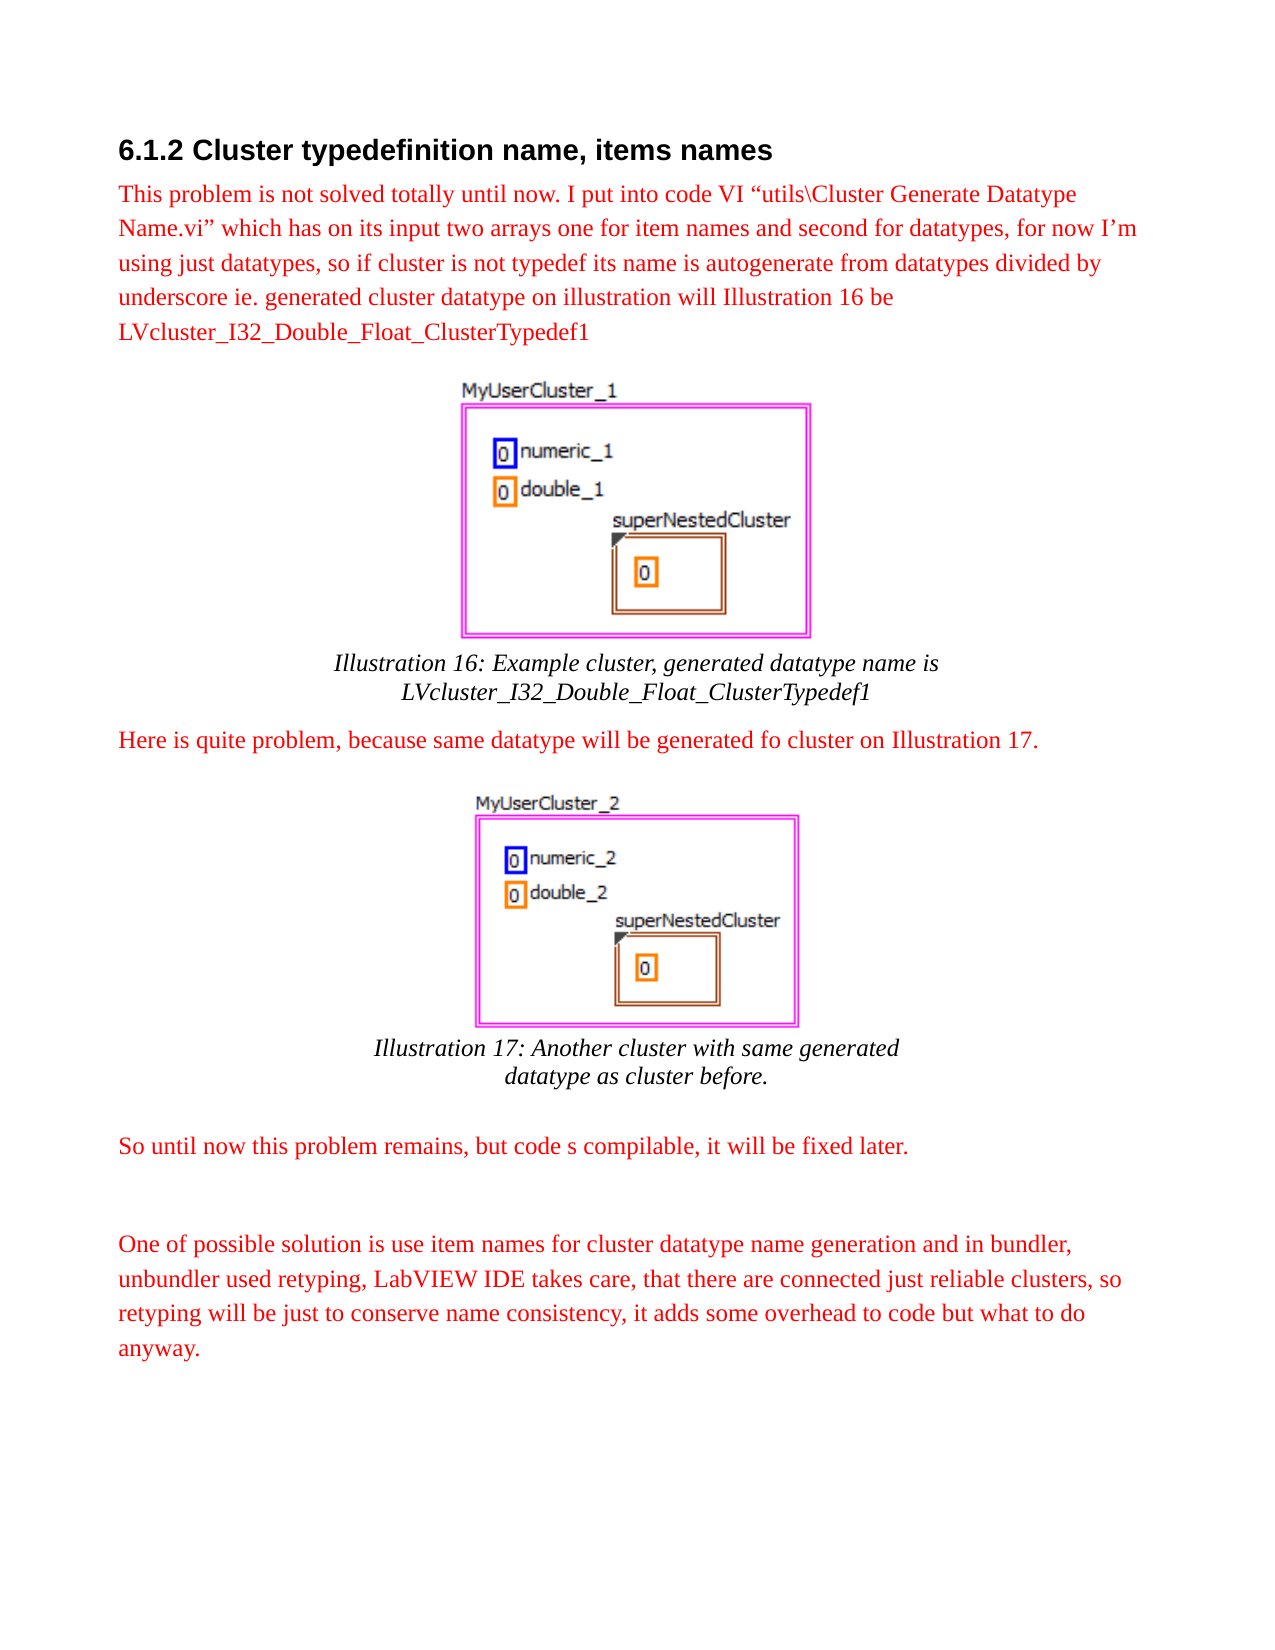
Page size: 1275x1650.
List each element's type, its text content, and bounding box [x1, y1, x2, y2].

text One of possible solution is use item names for cluster datatype name generation and in bundler, unbundler used retyping, LabVIEW IDE takes care, that there are connected just reliable clusters, so retyping will be just to conserve name consistency, it adds some overhead to code but what to do anyway. [118, 1229, 1157, 1361]
subtitle Cluster typedefinition name, items names [118, 133, 1157, 166]
text So until now this problem remains, but code s compilable, it will be fixed later. [118, 1131, 1157, 1160]
text Illustration 16: Example cluster, generated datatype name is LVcluster_I32_Double_Float_ClusterTypedef1 [327, 378, 948, 705]
text Here is quite problem, because same datatype will be generated fo cluster on Illustration 17. [118, 726, 1157, 754]
text This problem is not solved totally until now. I put into code VI “utils\Cluster Generate Datatype Name.vi” which has on its input two arrays one for item names and second for datatypes, for now I’m using just datatypes, so if cluster is not typedef its name is autogenerate from datatypes divided by underscore ie. generated cluster datatype on illustration will Illustration 16 be LVcluster_I32_Double_Float_ClusterTypedef1 [118, 179, 1157, 346]
picture [465, 787, 810, 1033]
picture [454, 378, 821, 648]
text Illustration 17: Another cluster with same generated datatype as cluster before. [356, 787, 919, 1090]
